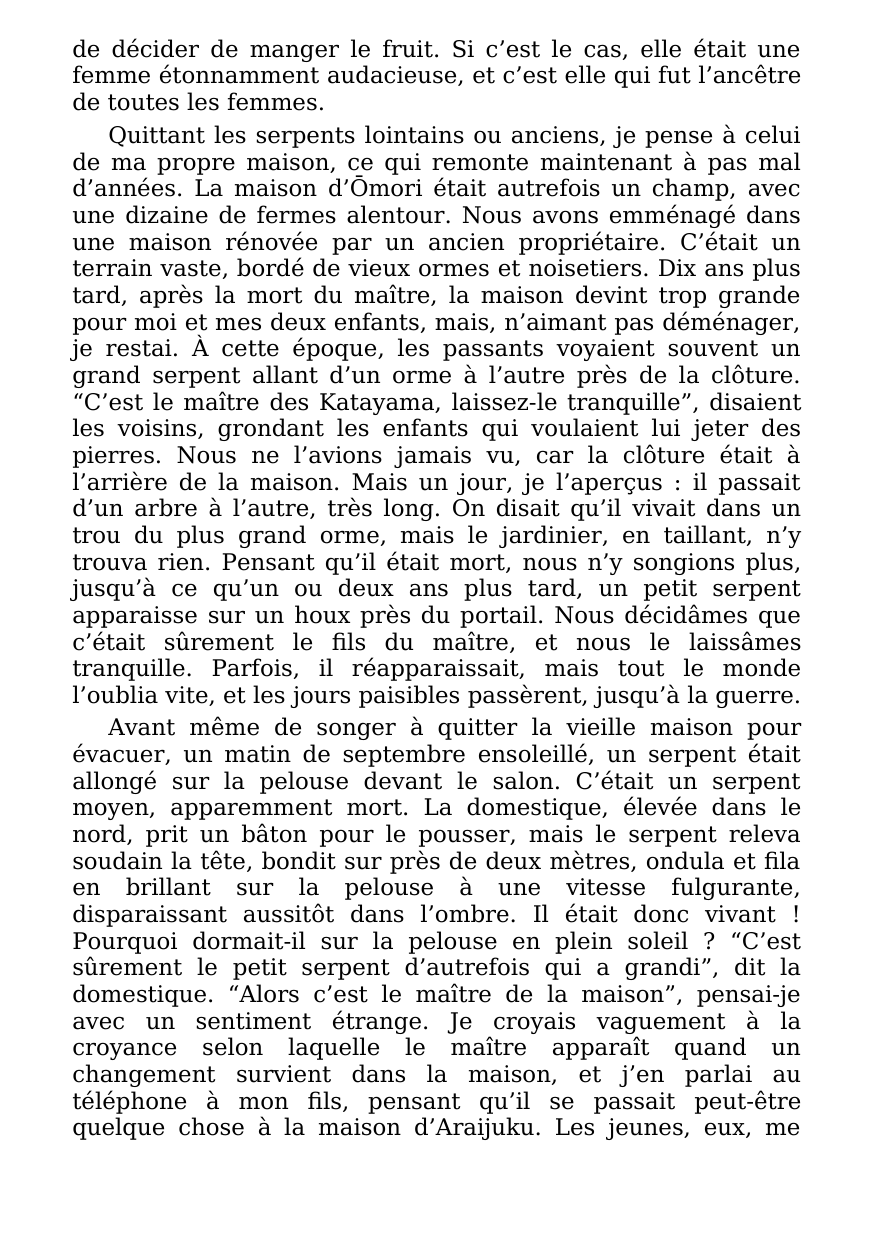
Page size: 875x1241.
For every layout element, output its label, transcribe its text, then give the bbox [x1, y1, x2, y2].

text Quittant les serpents lointains ou anciens, je pense à celui de ma propre maison, ce qui remonte maintenant à pas mal d’années. La maison d’Ōmori était autrefois un champ, avec une dizaine de fermes alentour. Nous avons emménagé dans une maison rénovée par un ancien propriétaire. C’était un terrain vaste, bordé de vieux ormes et noisetiers. Dix ans plus tard, après la mort du maître, la maison devint trop grande pour moi et mes deux enfants, mais, n’aimant pas déménager, je restai. À cette époque, les passants voyaient souvent un grand serpent allant d’un orme à l’autre près de la clôture. “C’est le maître des Katayama, laissez-le tranquille”, disaient les voisins, grondant les enfants qui voulaient lui jeter des pierres. Nous ne l’avions jamais vu, car la clôture était à l’arrière de la maison. Mais un jour, je l’aperçus : il passait d’un arbre à l’autre, très long. On disait qu’il vivait dans un trou du plus grand orme, mais le jardinier, en taillant, n’y trouva rien. Pensant qu’il était mort, nous n’y songions plus, jusqu’à ce qu’un ou deux ans plus tard, un petit serpent apparaisse sur un houx près du portail. Nous décidâmes que c’était sûrement le fils du maître, et nous le laissâmes tranquille. Parfois, il réapparaissait, mais tout le monde l’oublia vite, et les jours paisibles passèrent, jusqu’à la guerre. [72, 122, 802, 709]
text Avant même de songer à quitter la vieille maison pour évacuer, un matin de septembre ensoleillé, un serpent était allongé sur la pelouse devant le salon. C’était un serpent moyen, apparemment mort. La domestique, élevée dans le nord, prit un bâton pour le pousser, mais le serpent releva soudain la tête, bondit sur près de deux mètres, ondula et fila en brillant sur la pelouse à une vitesse fulgurante, disparaissant aussitôt dans l’ombre. Il était donc vivant ! Pourquoi dormait-il sur la pelouse en plein soleil ? “C’est sûrement le petit serpent d’autrefois qui a grandi”, dit la domestique. “Alors c’est le maître de la maison”, pensai-je avec un sentiment étrange. Je croyais vaguement à la croyance selon laquelle le maître apparaît quand un changement survient dans la maison, et j’en parlai au téléphone à mon fils, pensant qu’il se passait peut-être quelque chose à la maison d’Araijuku. Les jeunes, eux, me [72, 714, 802, 1141]
text de décider de manger le fruit. Si c’est le cas, elle était une femme étonnamment audacieuse, et c’est elle qui fut l’ancêtre de toutes les femmes. [72, 36, 802, 116]
